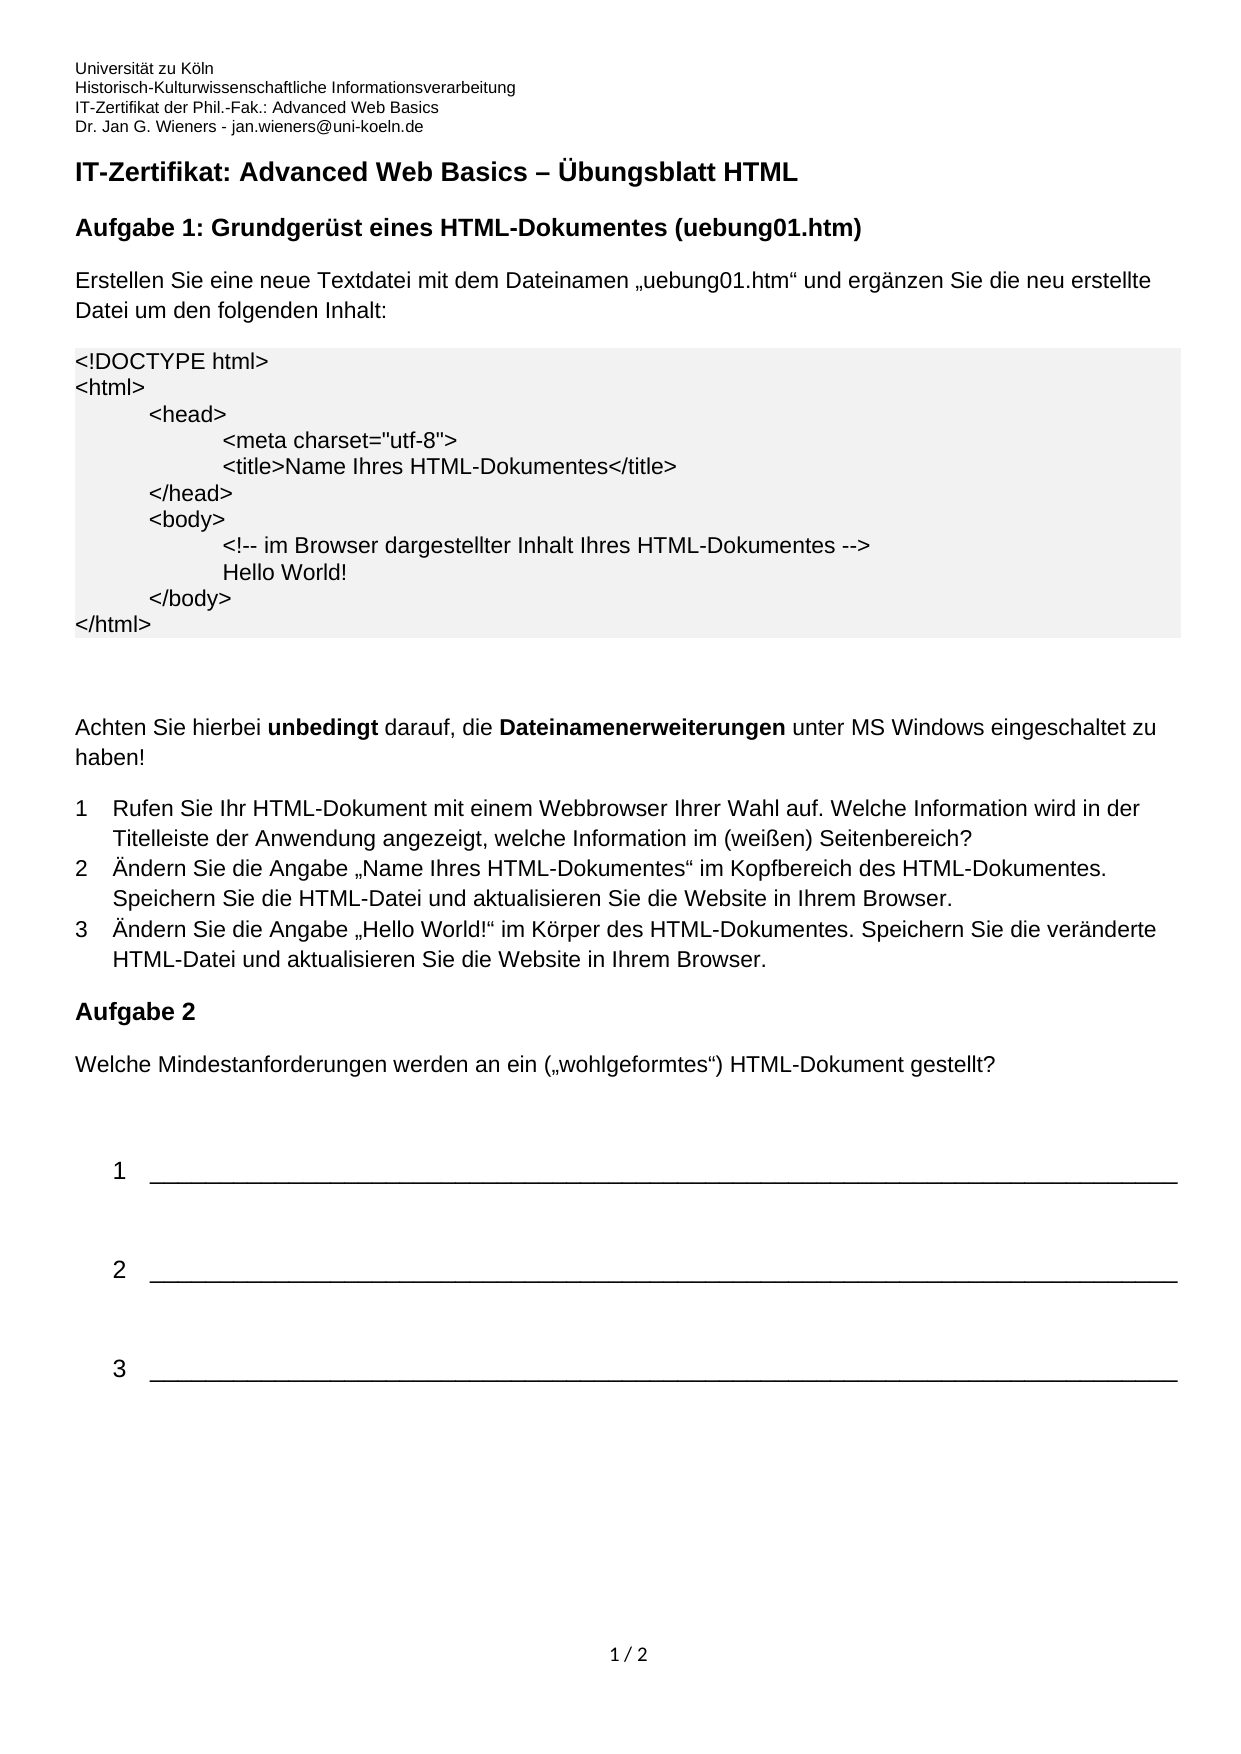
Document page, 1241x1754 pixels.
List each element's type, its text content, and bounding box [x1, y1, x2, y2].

list __________________________________________________________________________ [112, 1354, 1181, 1382]
text <!-- im Browser dargestellter Inhalt Ihres HTML-Dokumentes --> [75, 532, 1181, 559]
list __________________________________________________________________________ [112, 1255, 1181, 1283]
text <!DOCTYPE html> [75, 348, 1181, 374]
text <title>Name Ihres HTML-Dokumentes</title> [75, 453, 1181, 480]
text <head> [75, 401, 1181, 427]
text Aufgabe 2 [75, 997, 1181, 1026]
list Ändern Sie die Angabe „Hello World!“ im Körper des HTML-Dokumentes. Speichern Sie die veränderte HTML-Datei und aktualisieren Sie die Website in Ihrem Browser. [75, 916, 1181, 972]
text Hello World! [75, 559, 1181, 585]
text </html> [75, 611, 1181, 638]
text <html> [75, 374, 1181, 401]
text <body> [75, 506, 1181, 532]
text </body> [75, 585, 1181, 611]
text Erstellen Sie eine neue Textdatei mit dem Dateinamen „uebung01.htm“ und ergänzen Sie die neu erstellte Datei um den folgenden Inhalt: [75, 267, 1181, 323]
text Welche Mindestanforderungen werden an ein („wohlgeformtes“) HTML-Dokument gestellt? [75, 1051, 1181, 1077]
text </head> [75, 480, 1181, 506]
text Aufgabe 1: Grundgerüst eines HTML-Dokumentes (uebung01.htm) [75, 213, 1181, 242]
list Ändern Sie die Angabe „Name Ihres HTML-Dokumentes“ im Kopfbereich des HTML-Dokumentes. Speichern Sie die HTML-Datei und aktualisieren Sie die Website in Ihrem Browser. [75, 855, 1181, 912]
list __________________________________________________________________________ [112, 1156, 1181, 1184]
text IT-Zertifikat: Advanced Web Basics – Übungsblatt HTML [75, 156, 1181, 187]
text Achten Sie hierbei unbedingt darauf, die Dateinamenerweiterungen unter MS Windows eingeschaltet zu haben! [75, 713, 1181, 770]
list Rufen Sie Ihr HTML-Dokument mit einem Webbrowser Ihrer Wahl auf. Welche Information wird in der Titelleiste der Anwendung angezeigt, welche Information im (weißen) Seitenbereich? [75, 795, 1181, 851]
text <meta charset="utf-8"> [75, 427, 1181, 453]
